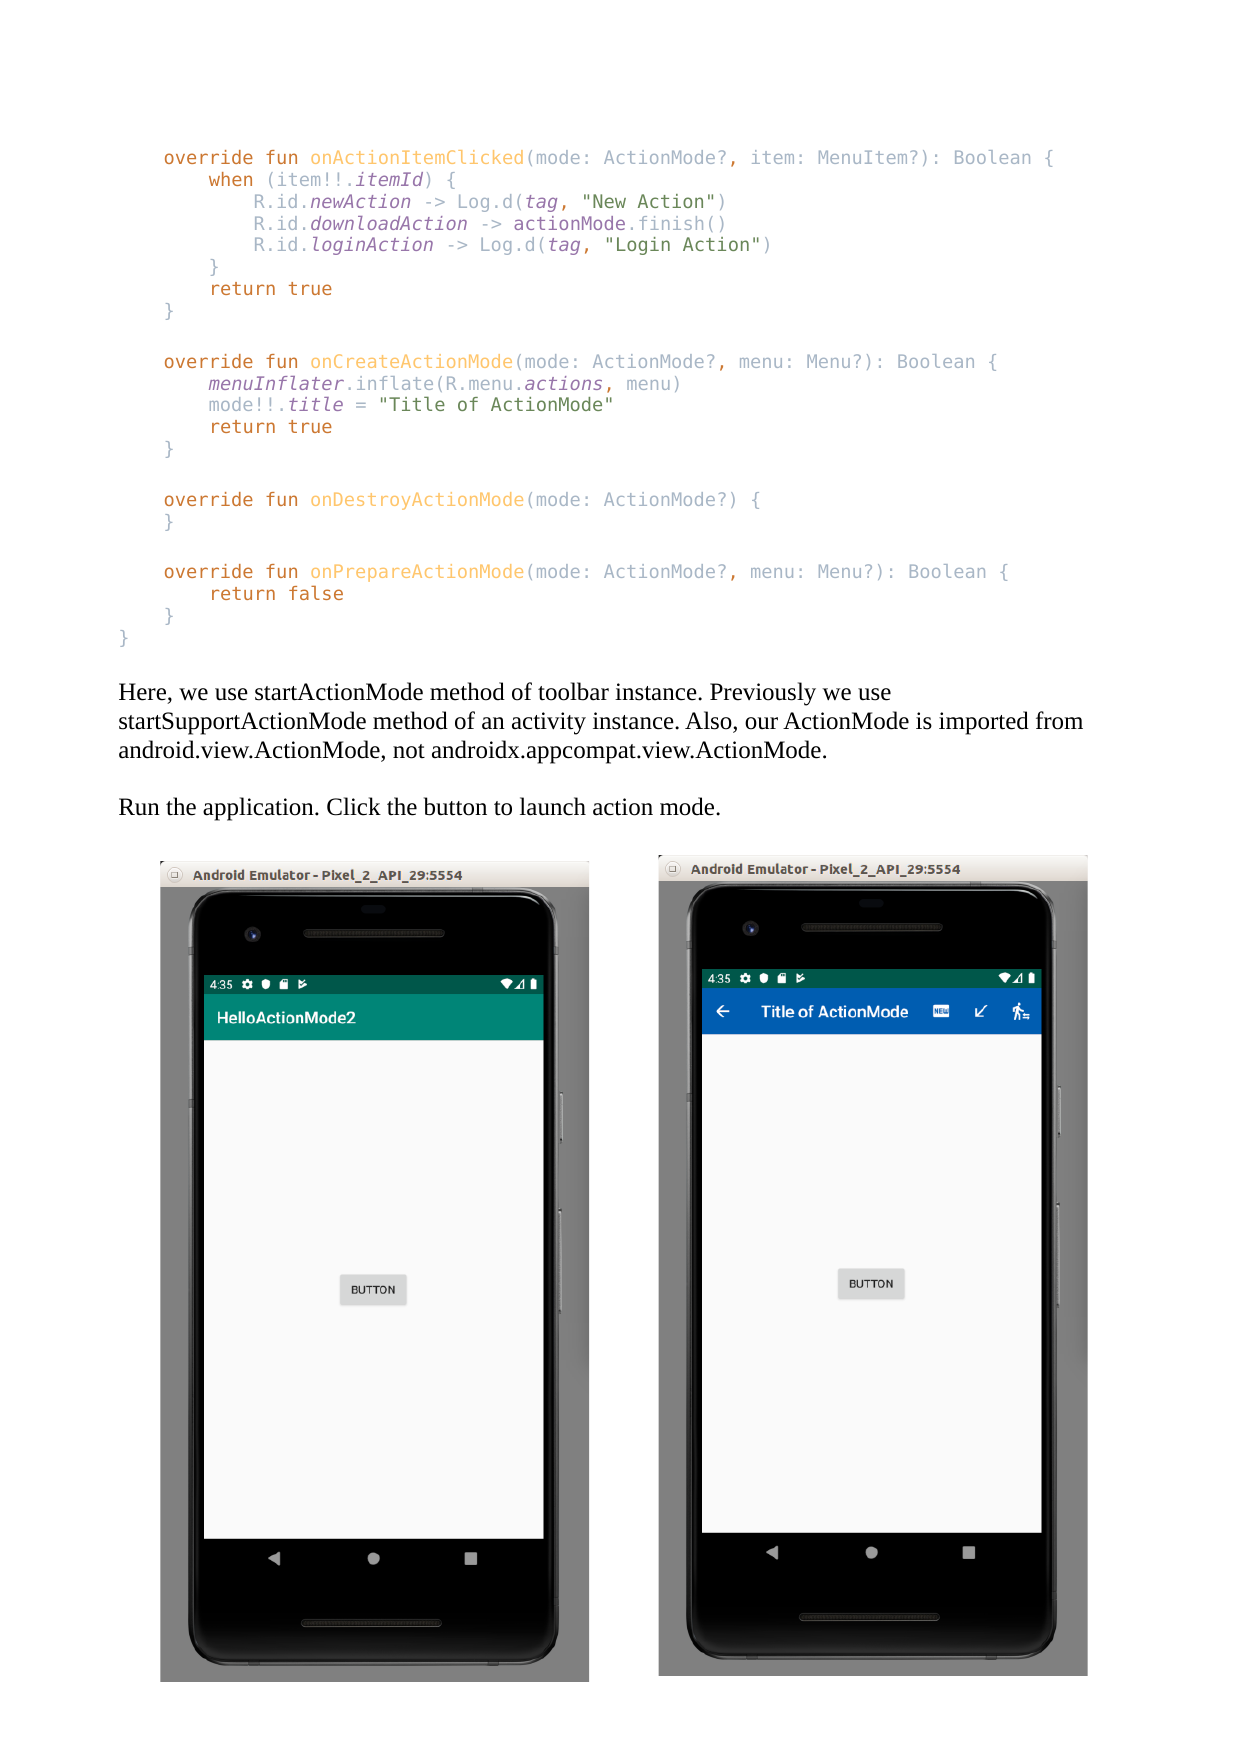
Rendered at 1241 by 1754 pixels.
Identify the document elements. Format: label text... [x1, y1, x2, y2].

picture [658, 855, 1088, 1676]
picture [160, 861, 590, 1682]
text override fun onActionItemClicked(mode: ActionMode?, item: MenuItem?): Boolean { when (item!!.itemId) { R.id.newAction -> Log.d(tag, "New Action") R.id.downloadAction -> actionMode.finish() R.id.loginAction -> Log.d(tag, "Login Action") } return true } override fun onCreateActionMode(mode: ActionMode?, menu: Menu?): Boolean { menuInflater.inflate(R.menu.actions, menu) mode!!.title = "Title of ActionMode" return true } override fun onDestroyActionMode(mode: ActionMode?) { } override fun onPrepareActionMode(mode: ActionMode?, menu: Menu?): Boolean { return false } } [118, 118, 1122, 677]
text Here, we use startActionMode method of toolbar instance. Previously we use startSupportActionMode method of an activity instance. Also, our ActionMode is imported from android.view.ActionMode, not androidx.appcompat.view.ActionMode. [118, 677, 1122, 764]
text Run the application. Click the button to launch action mode. [118, 792, 1122, 821]
